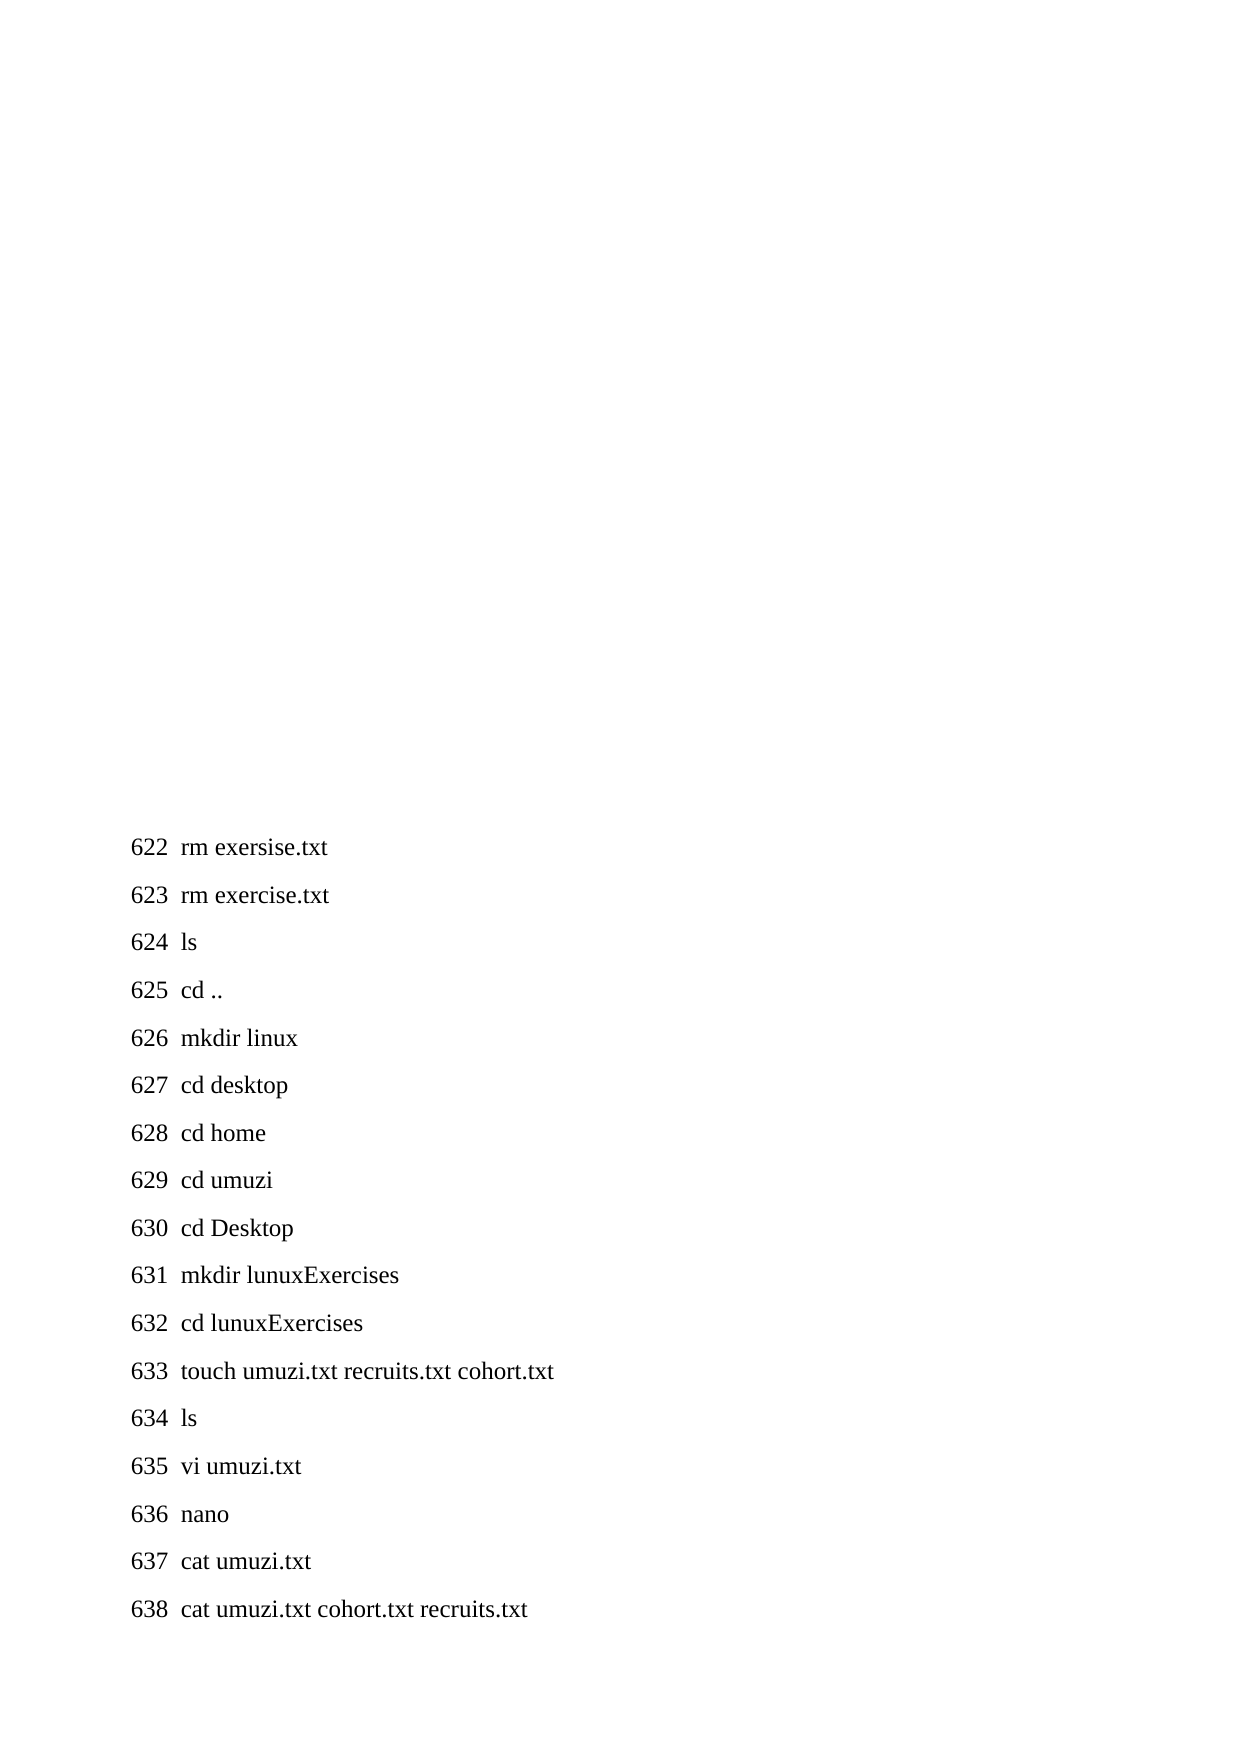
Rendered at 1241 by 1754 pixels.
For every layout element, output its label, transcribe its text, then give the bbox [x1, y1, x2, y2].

text 623 rm exercise.txt [118, 880, 1122, 908]
text 626 mkdir linux [118, 1023, 1122, 1051]
text 638 cat umuzi.txt cohort.txt recruits.txt [118, 1594, 1122, 1623]
text 628 cd home [118, 1118, 1122, 1147]
text 637 cat umuzi.txt [118, 1546, 1122, 1575]
text 631 mkdir lunuxExercises [118, 1261, 1122, 1289]
text 632 cd lunuxExercises [118, 1308, 1122, 1337]
text 636 nano [118, 1499, 1122, 1527]
text 630 cd Desktop [118, 1213, 1122, 1242]
text 629 cd umuzi [118, 1165, 1122, 1194]
text 627 cd desktop [118, 1070, 1122, 1099]
text 625 cd .. [118, 975, 1122, 1004]
text 635 vi umuzi.txt [118, 1451, 1122, 1480]
text 624 ls [118, 927, 1122, 956]
text 622 rm exersise.txt [118, 832, 1122, 861]
text 634 ls [118, 1403, 1122, 1432]
text 633 touch umuzi.txt recruits.txt cohort.txt [118, 1356, 1122, 1384]
